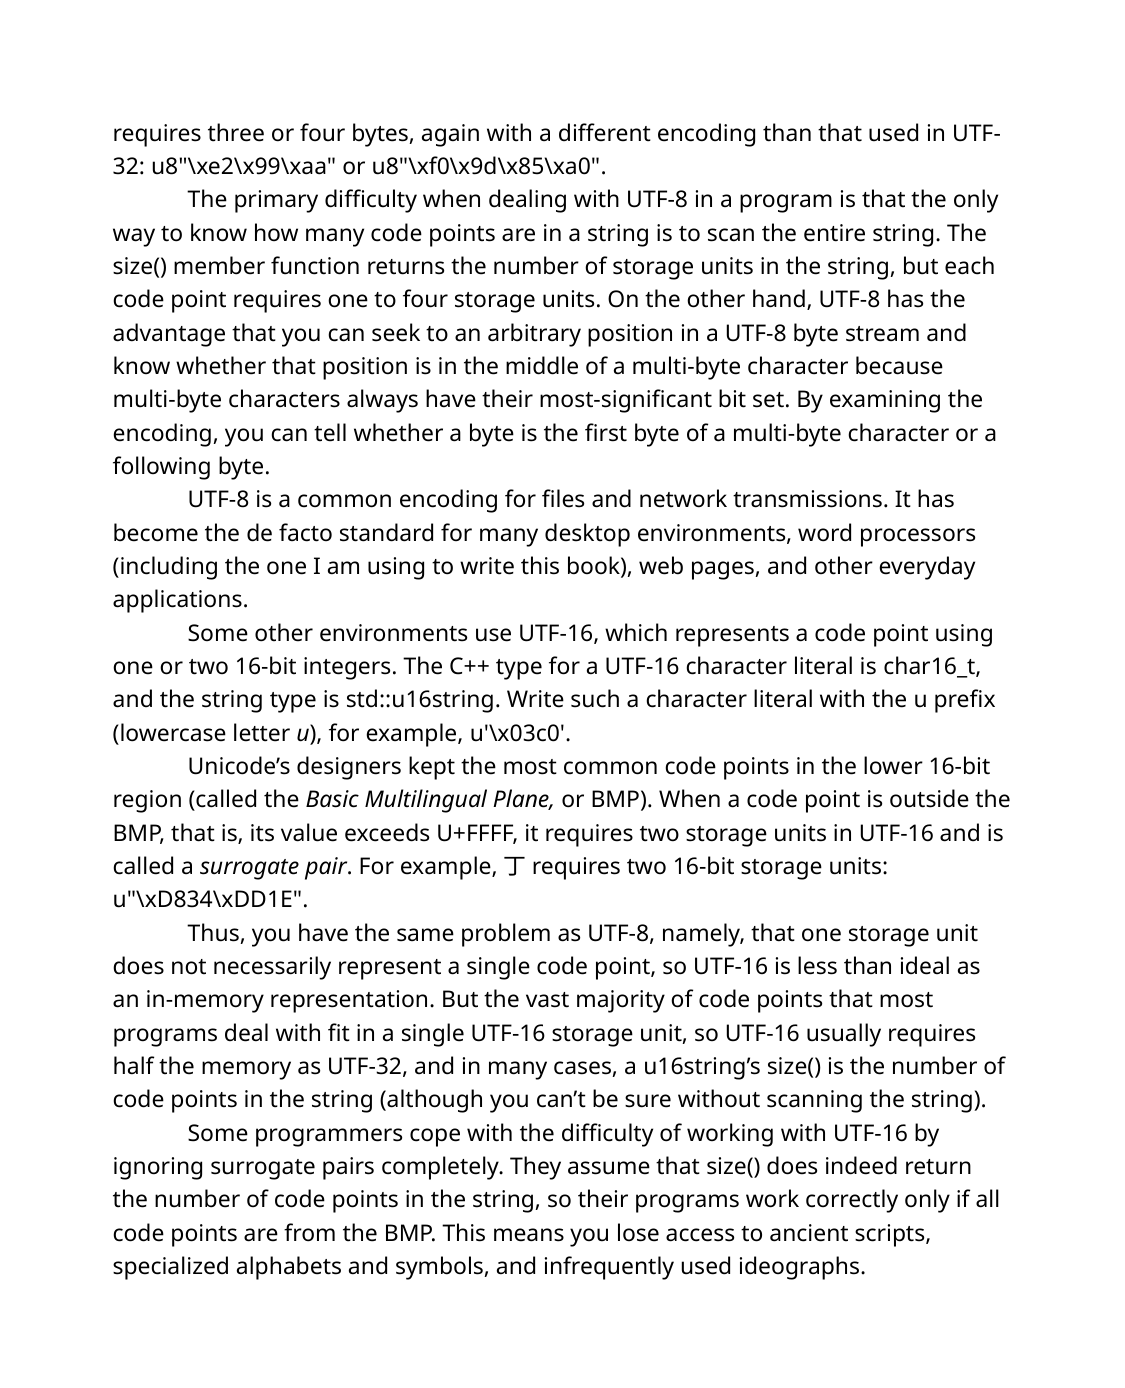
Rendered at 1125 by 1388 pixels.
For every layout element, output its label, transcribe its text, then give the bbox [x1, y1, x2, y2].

text Some programmers cope with the difficulty of working with UTF-16 by ignoring surrogate pairs completely. They assume that size() does indeed return the number of code points in the string, so their programs work correctly only if all code points are from the BMP. This means you lose access to ancient scripts, specialized alphabets and symbols, and infrequently used ideographs. [112, 1115, 1012, 1281]
text Some other environments use UTF-16, which represents a code point using one or two 16-bit integers. The C++ type for a UTF-16 character literal is char16_t, and the string type is std::u16string. Write such a character literal with the u prefix (lowercase letter u), for example, u'\x03c0'. [112, 615, 1012, 748]
text The primary difficulty when dealing with UTF-8 in a program is that the only way to know how many code points are in a string is to scan the entire string. The size() member function returns the number of storage units in the string, but each code point requires one to four storage units. On the other hand, UTF-8 has the advantage that you can seek to an arbitrary position in a UTF-8 byte stream and know whether that position is in the middle of a multi-byte character because multi-byte characters always have their most-significant bit set. By examining the encoding, you can tell whether a byte is the first byte of a multi-byte character or a following byte. [112, 181, 1012, 481]
text UTF-8 is a common encoding for files and network transmissions. It has become the de facto standard for many desktop environments, word processors (including the one I am using to write this book), web pages, and other everyday applications. [112, 481, 1012, 615]
text Thus, you have the same problem as UTF-8, namely, that one storage unit does not necessarily represent a single code point, so UTF-16 is less than ideal as an in-memory representation. But the vast majority of code points that most programs deal with fit in a single UTF-16 storage unit, so UTF-16 usually requires half the memory as UTF-32, and in many cases, a u16string’s size() is the number of code points in the string (although you can’t be sure without scanning the string). [112, 915, 1012, 1115]
text requires three or four bytes, again with a different encoding than that used in UTF-32: u8"\⁠xe2\⁠x99\xaa" or u8"\xf0\x9d\x85\xa0". [112, 115, 1012, 181]
text Unicode’s designers kept the most common code points in the lower 16-bit region (called the Basic Multilingual Plane, or BMP). When a code point is outside the BMP, that is, its value exceeds U+FFFF, it requires two storage units in UTF-16 and is called a surrogate pair. For example, 丁 requires two 16-bit storage units: u"\⁠xD834\⁠xDD1E". [112, 748, 1012, 915]
